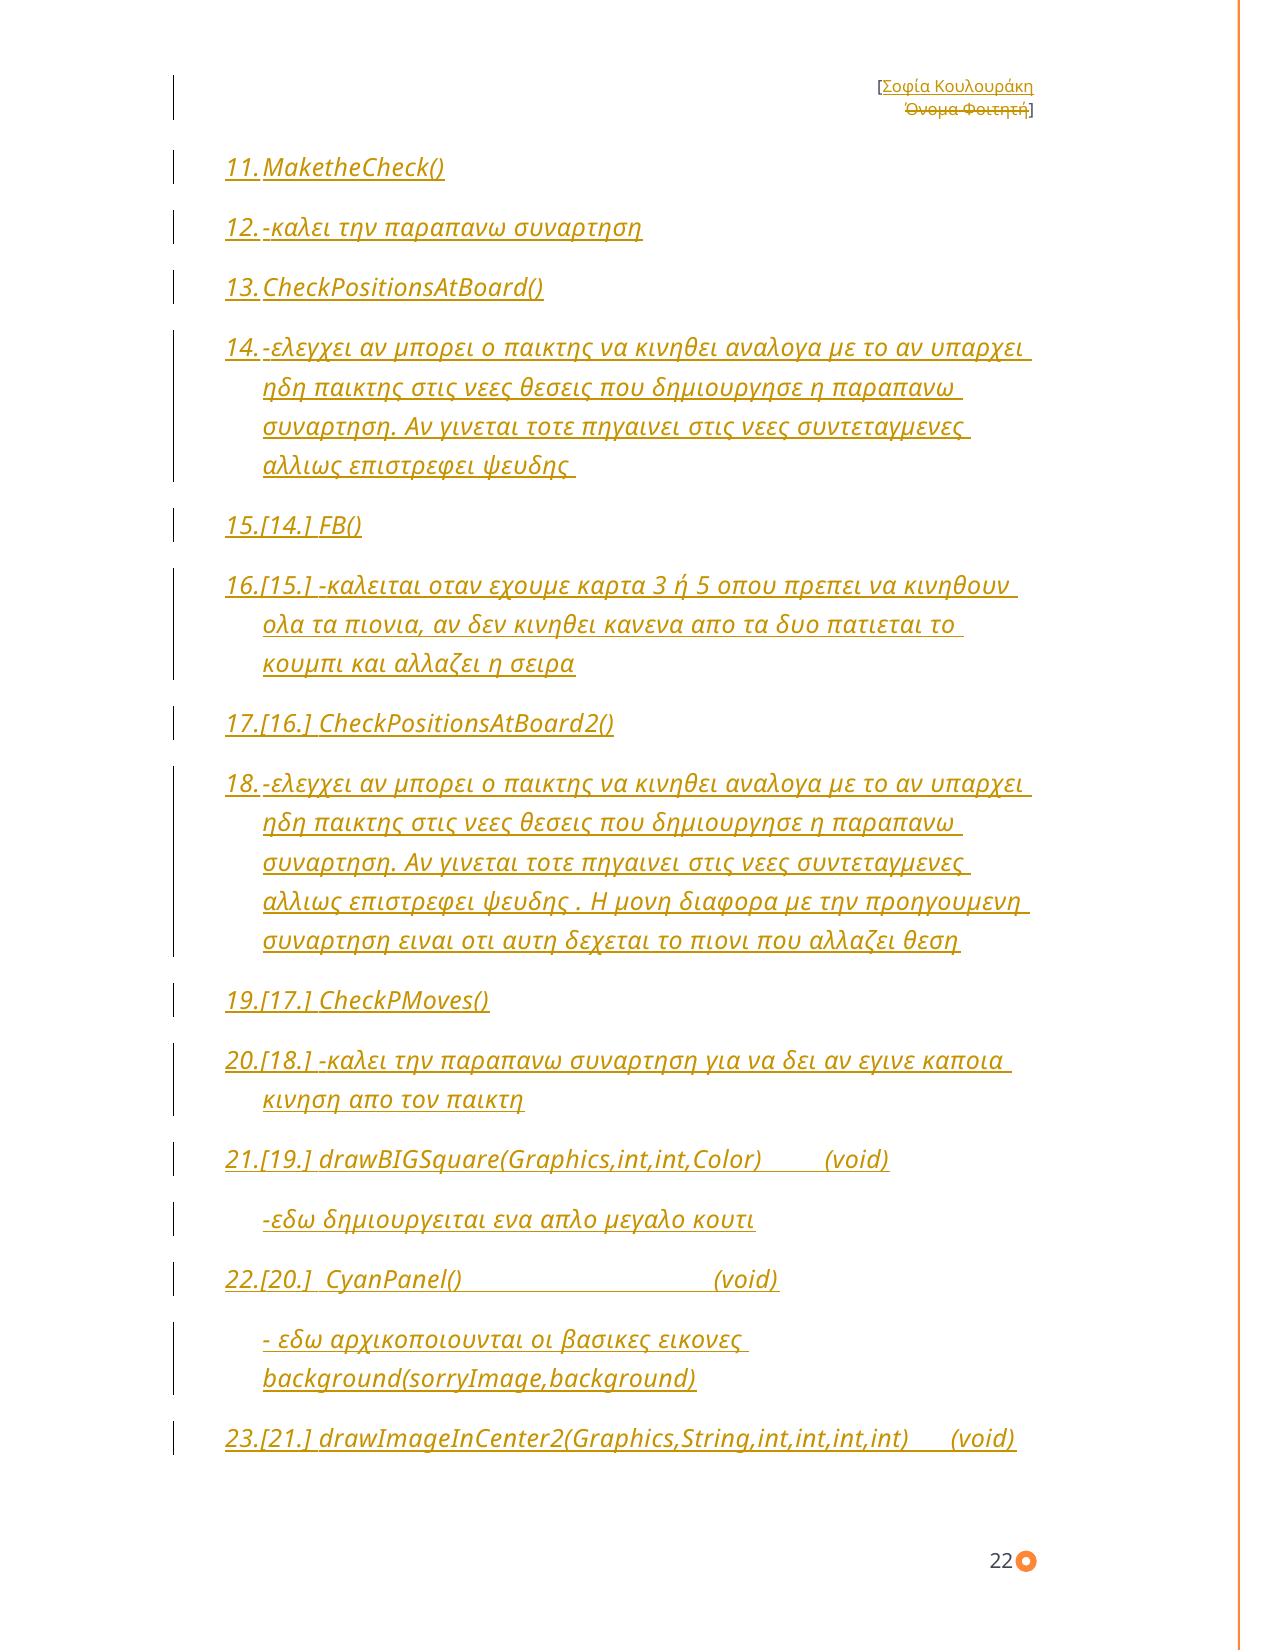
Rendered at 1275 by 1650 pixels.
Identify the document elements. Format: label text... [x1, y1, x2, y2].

list -εδω δημιουργειται ενα απλο μεγαλο κουτι [225, 1202, 1034, 1236]
list CheckPositionsAtBoard() [225, 270, 1034, 304]
list CyanPanel() (void) [225, 1262, 1034, 1296]
list CheckPositionsAtBoard2() [225, 706, 1034, 740]
list drawImageInCenter2(Graphics,String,int,int,int,int) (void) [225, 1421, 1034, 1455]
list drawBIGSquare(Graphics,int,int,Color) (void) [225, 1142, 1034, 1176]
list -καλει την παραπανω συναρτηση για να δει αν εγινε καποια κινηση απο τον παικτη [225, 1042, 1034, 1116]
list -καλειται οταν εχουμε καρτα 3 ή 5 οπου πρεπει να κινηθουν ολα τα πιονια, αν δεν κινηθει κανενα απο τα δυο πατιεται το κουμπι και αλλαζει η σειρα [225, 567, 1034, 680]
list MaketheCheck() [225, 150, 1034, 184]
list -ελεγχει αν μπορει ο παικτης να κινηθει αναλογα με το αν υπαρχει ηδη παικτης στις νεες θεσεις που δημιουργησε η παραπανω συναρτηση. Αν γινεται τοτε πηγαινει στις νεες συντεταγμενες αλλιως επιστρεφει ψευδης . Η μονη διαφορα με την προηγουμενη συναρτηση ειναι οτι αυτη δεχεται το πιονι που αλλαζει θεση [225, 766, 1034, 957]
list -καλει την παραπανω συναρτηση [225, 210, 1034, 244]
list - εδω αρχικοποιουνται οι βασικες εικονες background(sorryImage,background) [225, 1322, 1034, 1395]
list CheckPMoves() [225, 982, 1034, 1017]
list -ελεγχει αν μπορει ο παικτης να κινηθει αναλογα με το αν υπαρχει ηδη παικτης στις νεες θεσεις που δημιουργησε η παραπανω συναρτηση. Αν γινεται τοτε πηγαινει στις νεες συντεταγμενες αλλιως επιστρεφει ψευδης [225, 330, 1034, 482]
list FB() [225, 507, 1034, 542]
